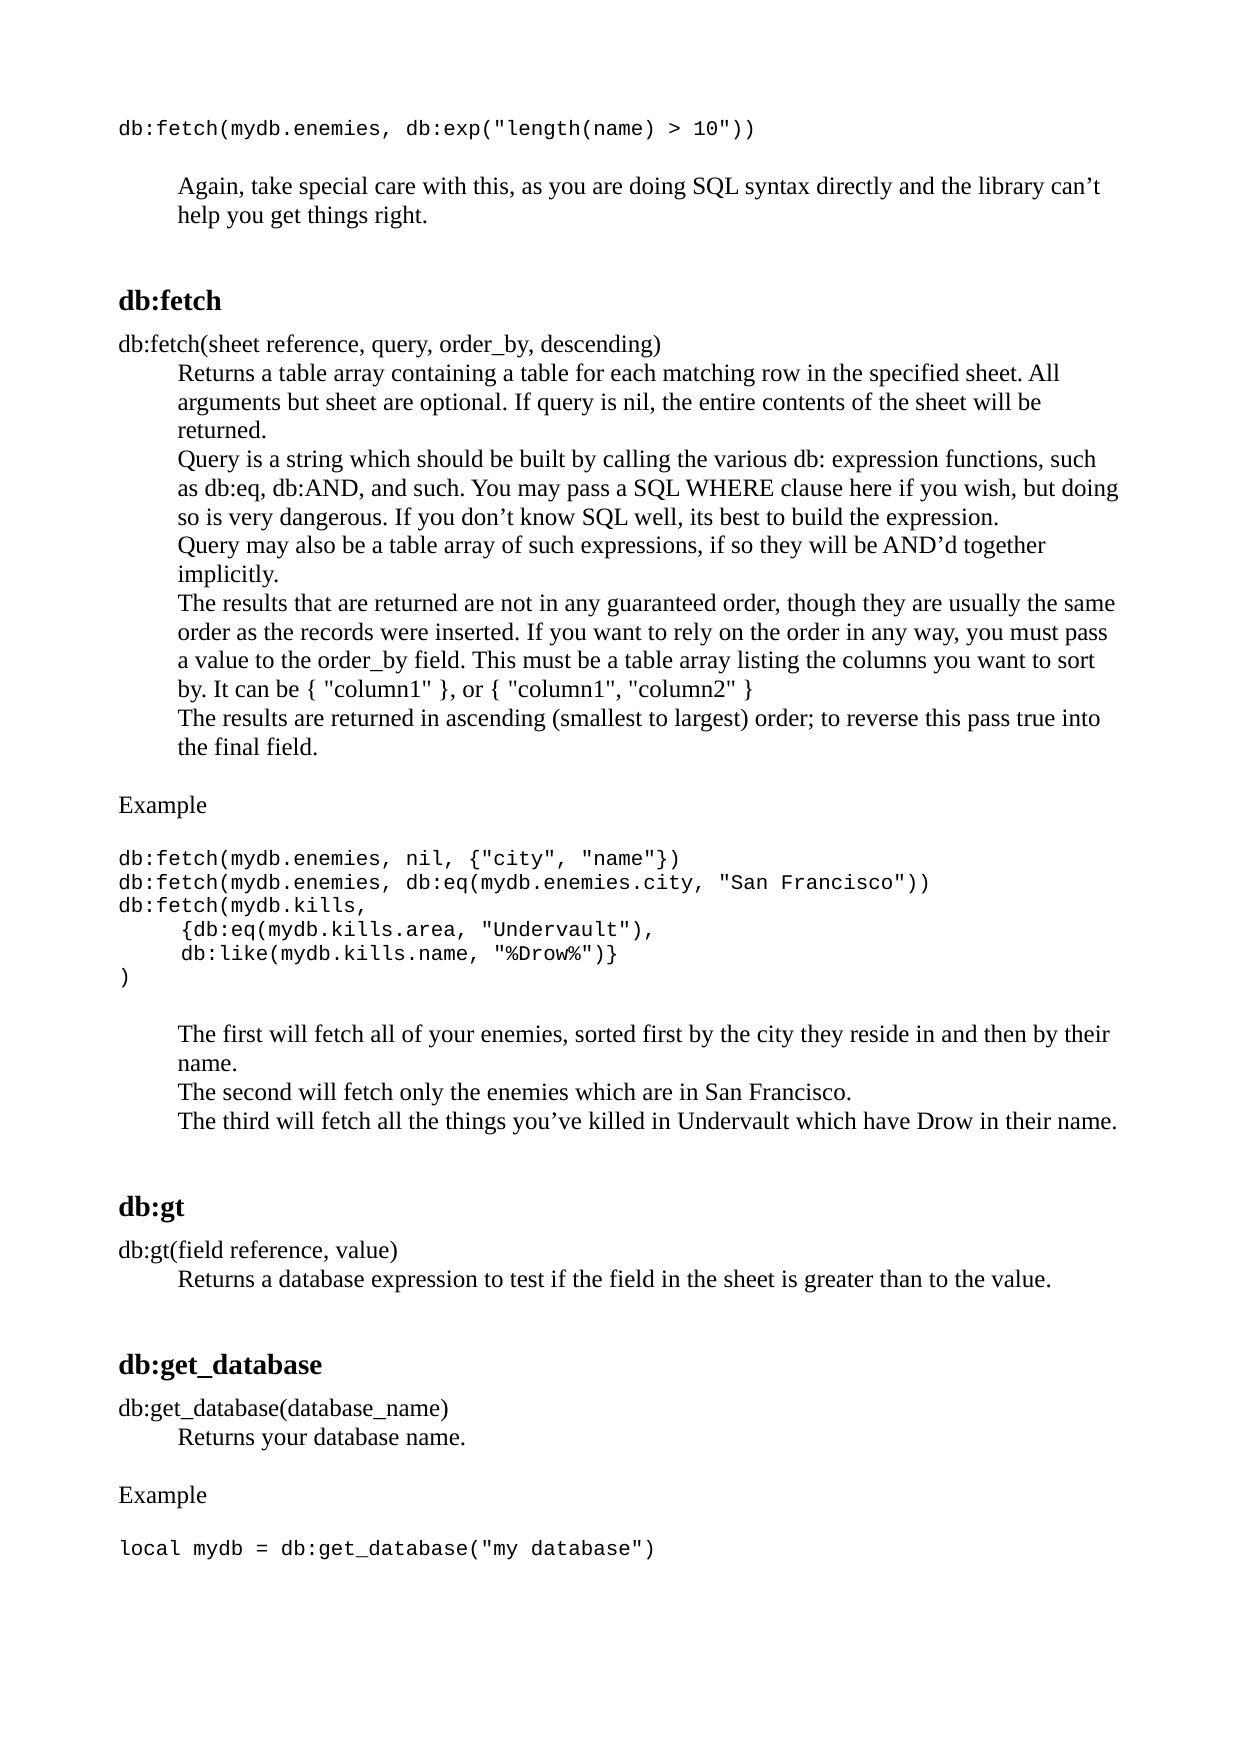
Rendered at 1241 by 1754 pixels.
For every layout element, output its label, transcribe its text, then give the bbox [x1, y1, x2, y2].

list Again, take special care with this, as you are doing SQL syntax directly and the library can’t help you get things right. [177, 171, 1122, 229]
list The results that are returned are not in any guaranteed order, though they are usually the same order as the records were inserted. If you want to rely on the order in any way, you must pass a value to the order_by field. This must be a table array listing the columns you want to sort by. It can be { "column1" }, or { "column1", "column2" } [177, 588, 1122, 703]
list Returns your database name. [177, 1422, 1122, 1451]
text db:fetch(mydb.enemies, db:eq(mydb.enemies.city, "San Francisco")) [118, 872, 1122, 896]
list Returns a database expression to test if the field in the sheet is greater than to the value. [177, 1264, 1122, 1293]
text db:fetch(mydb.kills, [118, 896, 1122, 919]
list Returns a table array containing a table for each matching row in the specified sheet. All arguments but sheet are optional. If query is nil, the entire contents of the sheet will be returned. [177, 358, 1122, 444]
text db:like(mydb.kills.name, "%Drow%")} [118, 943, 1122, 966]
list The results are returned in ascending (smallest to largest) order; to reverse this pass true into the final field. [177, 703, 1122, 761]
list The second will fetch only the enemies which are in San Francisco. [177, 1077, 1122, 1106]
list The first will fetch all of your enemies, sorted first by the city they reside in and then by their name. [177, 1019, 1122, 1077]
subtitle db:get_database(database_name) [118, 1393, 1122, 1422]
subtitle db:fetch(sheet reference, query, order_by, descending) [118, 329, 1122, 358]
list Query may also be a table array of such expressions, if so they will be AND’d together implicitly. [177, 531, 1122, 588]
subtitle db:gt [118, 1189, 1122, 1223]
list The third will fetch all the things you’ve killed in Undervault which have Drow in their name. [177, 1106, 1122, 1134]
text db:fetch(mydb.enemies, nil, {"city", "name"}) [118, 848, 1122, 872]
text db:fetch(mydb.enemies, db:exp("length(name) > 10")) [118, 118, 1122, 142]
text {db:eq(mydb.kills.area, "Undervault"), [118, 919, 1122, 943]
subtitle db:gt(field reference, value) [118, 1235, 1122, 1264]
subtitle Example [118, 1480, 1122, 1509]
text local mydb = db:get_database("my database") [118, 1538, 1122, 1562]
text ) [118, 966, 1122, 990]
subtitle db:fetch [118, 283, 1122, 317]
subtitle db:get_database [118, 1347, 1122, 1381]
list Query is a string which should be built by calling the various db: expression functions, such as db:eq, db:AND, and such. You may pass a SQL WHERE clause here if you wish, but doing so is very dangerous. If you don’t know SQL well, its best to build the expression. [177, 444, 1122, 531]
subtitle Example [118, 790, 1122, 819]
